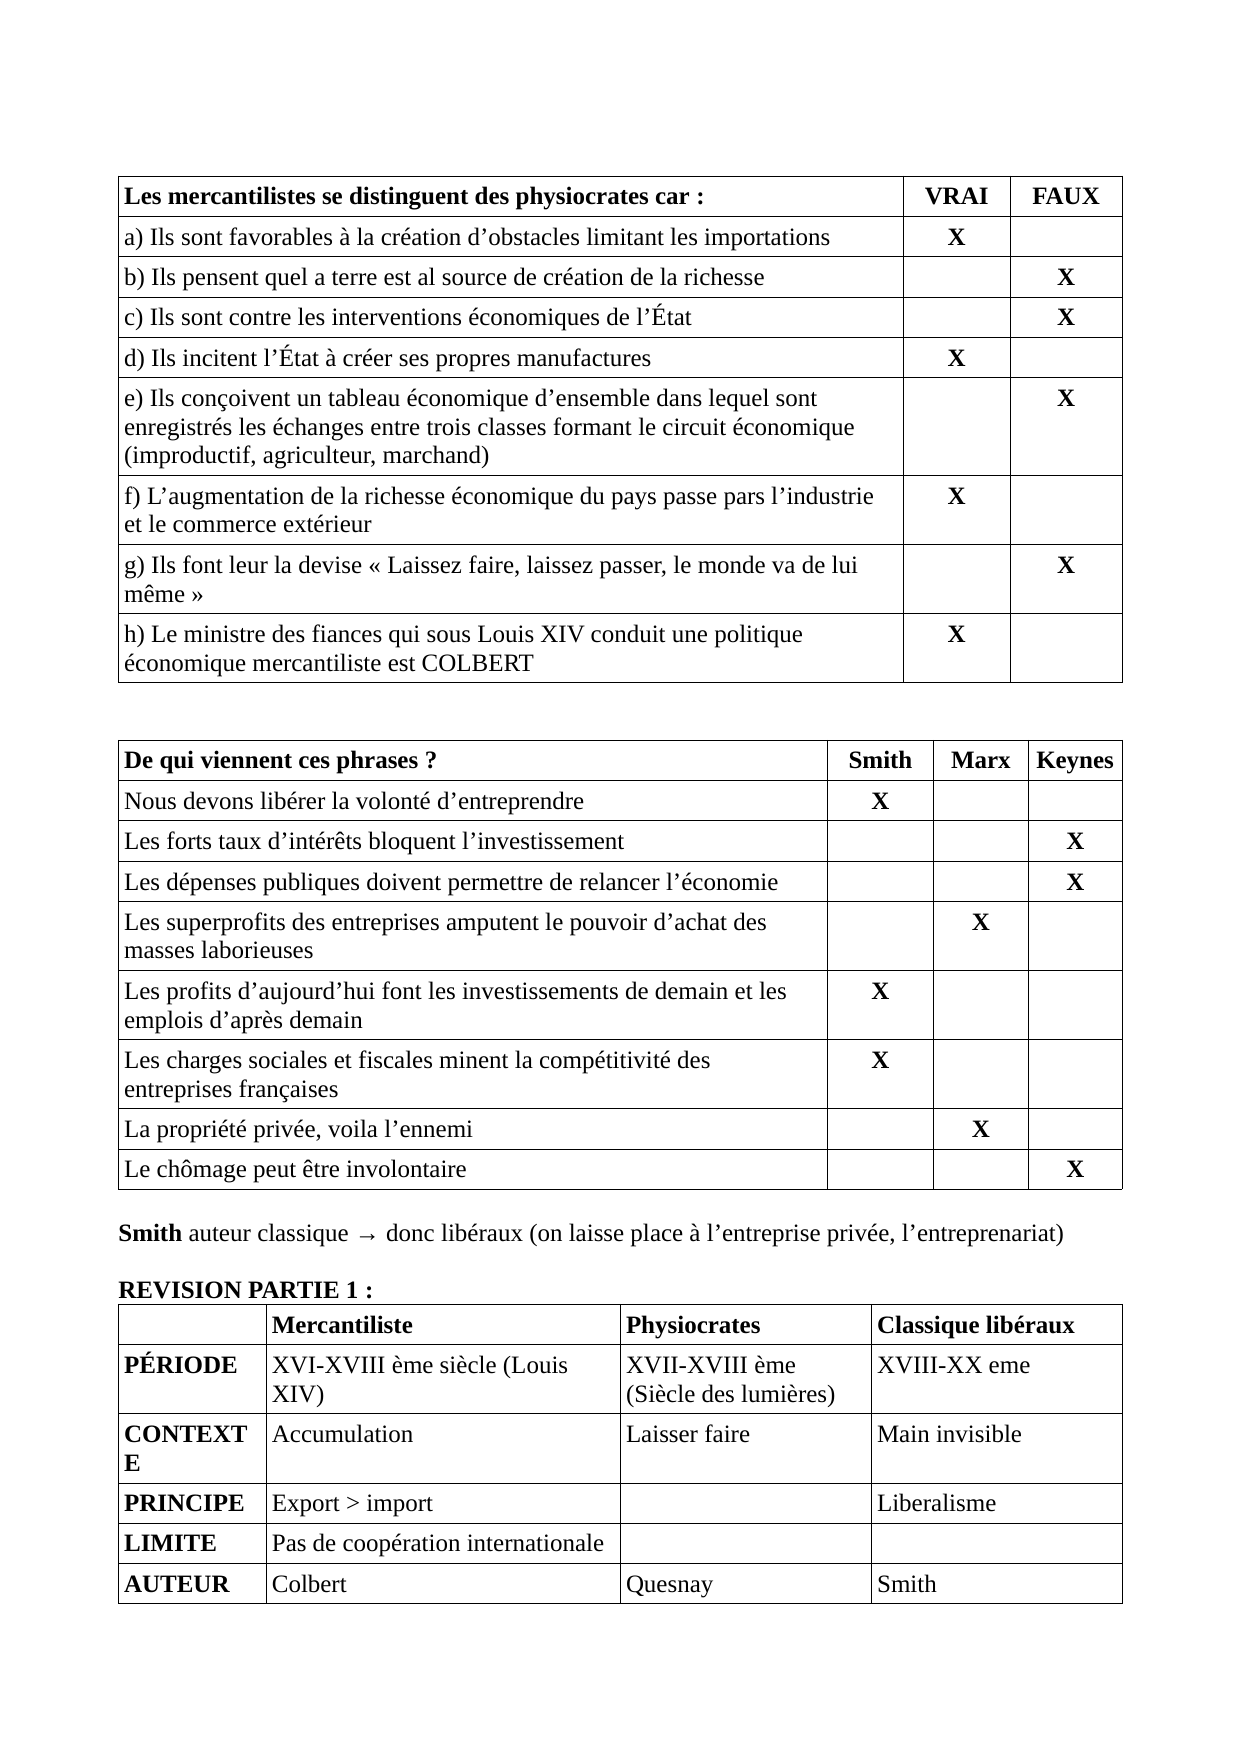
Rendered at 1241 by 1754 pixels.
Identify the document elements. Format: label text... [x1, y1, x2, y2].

table_cell Les profits d’aujourd’hui font les investissements de demain et les emplois d’après demain [119, 971, 827, 1039]
table_cell X [1011, 298, 1122, 337]
text Smith auteur classique → donc libéraux (on laisse place à l’entreprise privée, l’entreprenariat) [118, 1218, 1122, 1246]
table_cell h) Le ministre des fiances qui sous Louis XIV conduit une politique économique mercantiliste est COLBERT [119, 614, 903, 682]
table_cell Export > import [267, 1484, 620, 1523]
table_cell LIMITE [119, 1524, 266, 1563]
table_cell AUTEUR [119, 1564, 266, 1603]
table_cell [828, 1109, 933, 1148]
table_cell Smith [872, 1564, 1122, 1603]
table_cell Les dépenses publiques doivent permettre de relancer l’économie [119, 862, 827, 901]
table_cell [934, 1150, 1028, 1189]
table_cell [1011, 217, 1122, 256]
table_cell Les forts taux d’intérêts bloquent l’investissement [119, 821, 827, 861]
table_cell Les charges sociales et fiscales minent la compétitivité des entreprises françaises [119, 1040, 827, 1108]
table_header Mercantiliste [267, 1305, 620, 1344]
table_cell CONTEXTE [119, 1414, 266, 1482]
table_cell [934, 821, 1028, 861]
table_cell X [1029, 1150, 1122, 1189]
table_cell La propriété privée, voila l’ennemi [119, 1109, 827, 1148]
table_cell Colbert [267, 1564, 620, 1603]
table_cell X [1011, 257, 1122, 297]
table_cell X [828, 1040, 933, 1108]
table_header Marx [934, 741, 1028, 780]
table_cell X [904, 217, 1010, 256]
table_cell [904, 378, 1010, 475]
table_cell X [1029, 862, 1122, 901]
table_cell [1029, 1109, 1122, 1148]
table_cell [621, 1484, 871, 1523]
table_cell [904, 298, 1010, 337]
table_cell [904, 545, 1010, 613]
table_cell [934, 1040, 1028, 1108]
table_cell [1029, 902, 1122, 970]
table_cell Laisser faire [621, 1414, 871, 1482]
table_cell Main invisible [872, 1414, 1122, 1482]
table_cell c) Ils sont contre les interventions économiques de l’État [119, 298, 903, 337]
table_cell PÉRIODE [119, 1345, 266, 1413]
table_header FAUX [1011, 177, 1122, 216]
table_cell Accumulation [267, 1414, 620, 1482]
table_cell d) Ils incitent l’État à créer ses propres manufactures [119, 338, 903, 377]
table_cell [1011, 476, 1122, 544]
table_cell [904, 257, 1010, 297]
table_header VRAI [904, 177, 1010, 216]
table_cell X [904, 338, 1010, 377]
table_cell X [828, 971, 933, 1039]
table_cell X [934, 902, 1028, 970]
table_cell X [904, 476, 1010, 544]
table_cell [828, 1150, 933, 1189]
table_cell [621, 1524, 871, 1563]
table_cell b) Ils pensent quel a terre est al source de création de la richesse [119, 257, 903, 297]
table_header De qui viennent ces phrases ? [119, 741, 827, 780]
table_cell [828, 862, 933, 901]
table_cell X [934, 1109, 1028, 1148]
table_cell Nous devons libérer la volonté d’entreprendre [119, 781, 827, 820]
table_cell [1029, 1040, 1122, 1108]
table_cell X [1011, 378, 1122, 475]
table_cell X [828, 781, 933, 820]
table_cell X [904, 614, 1010, 682]
table_cell XVII-XVIII ème (Siècle des lumières) [621, 1345, 871, 1413]
table_cell [934, 862, 1028, 901]
table_cell Le chômage peut être involontaire [119, 1150, 827, 1189]
table_header [119, 1305, 266, 1344]
table_cell X [1011, 545, 1122, 613]
table_header Smith [828, 741, 933, 780]
text REVISION PARTIE 1 : [118, 1275, 1122, 1304]
table_cell [872, 1524, 1122, 1563]
table_cell XVIII-XX eme [872, 1345, 1122, 1413]
table_cell [934, 971, 1028, 1039]
table_header Physiocrates [621, 1305, 871, 1344]
table_cell [934, 781, 1028, 820]
table_cell PRINCIPE [119, 1484, 266, 1523]
table_cell [1011, 614, 1122, 682]
table_cell Liberalisme [872, 1484, 1122, 1523]
table_cell [828, 821, 933, 861]
table_cell [1029, 781, 1122, 820]
table_cell Les superprofits des entreprises amputent le pouvoir d’achat des masses laborieuses [119, 902, 827, 970]
table_cell g) Ils font leur la devise « Laissez faire, laissez passer, le monde va de lui même » [119, 545, 903, 613]
table_cell X [1029, 821, 1122, 861]
table_cell Pas de coopération internationale [267, 1524, 620, 1563]
table_cell e) Ils conçoivent un tableau économique d’ensemble dans lequel sont enregistrés les échanges entre trois classes formant le circuit économique (improductif, agriculteur, marchand) [119, 378, 903, 475]
table_header Les mercantilistes se distinguent des physiocrates car : [119, 177, 903, 216]
table_cell [1029, 971, 1122, 1039]
table_header Keynes [1029, 741, 1122, 780]
table_cell f) L’augmentation de la richesse économique du pays passe pars l’industrie et le commerce extérieur [119, 476, 903, 544]
table_cell [1011, 338, 1122, 377]
table_cell XVI-XVIII ème siècle (Louis XIV) [267, 1345, 620, 1413]
table_header Classique libéraux [872, 1305, 1122, 1344]
table_cell [828, 902, 933, 970]
table_cell Quesnay [621, 1564, 871, 1603]
table_cell a) Ils sont favorables à la création d’obstacles limitant les importations [119, 217, 903, 256]
